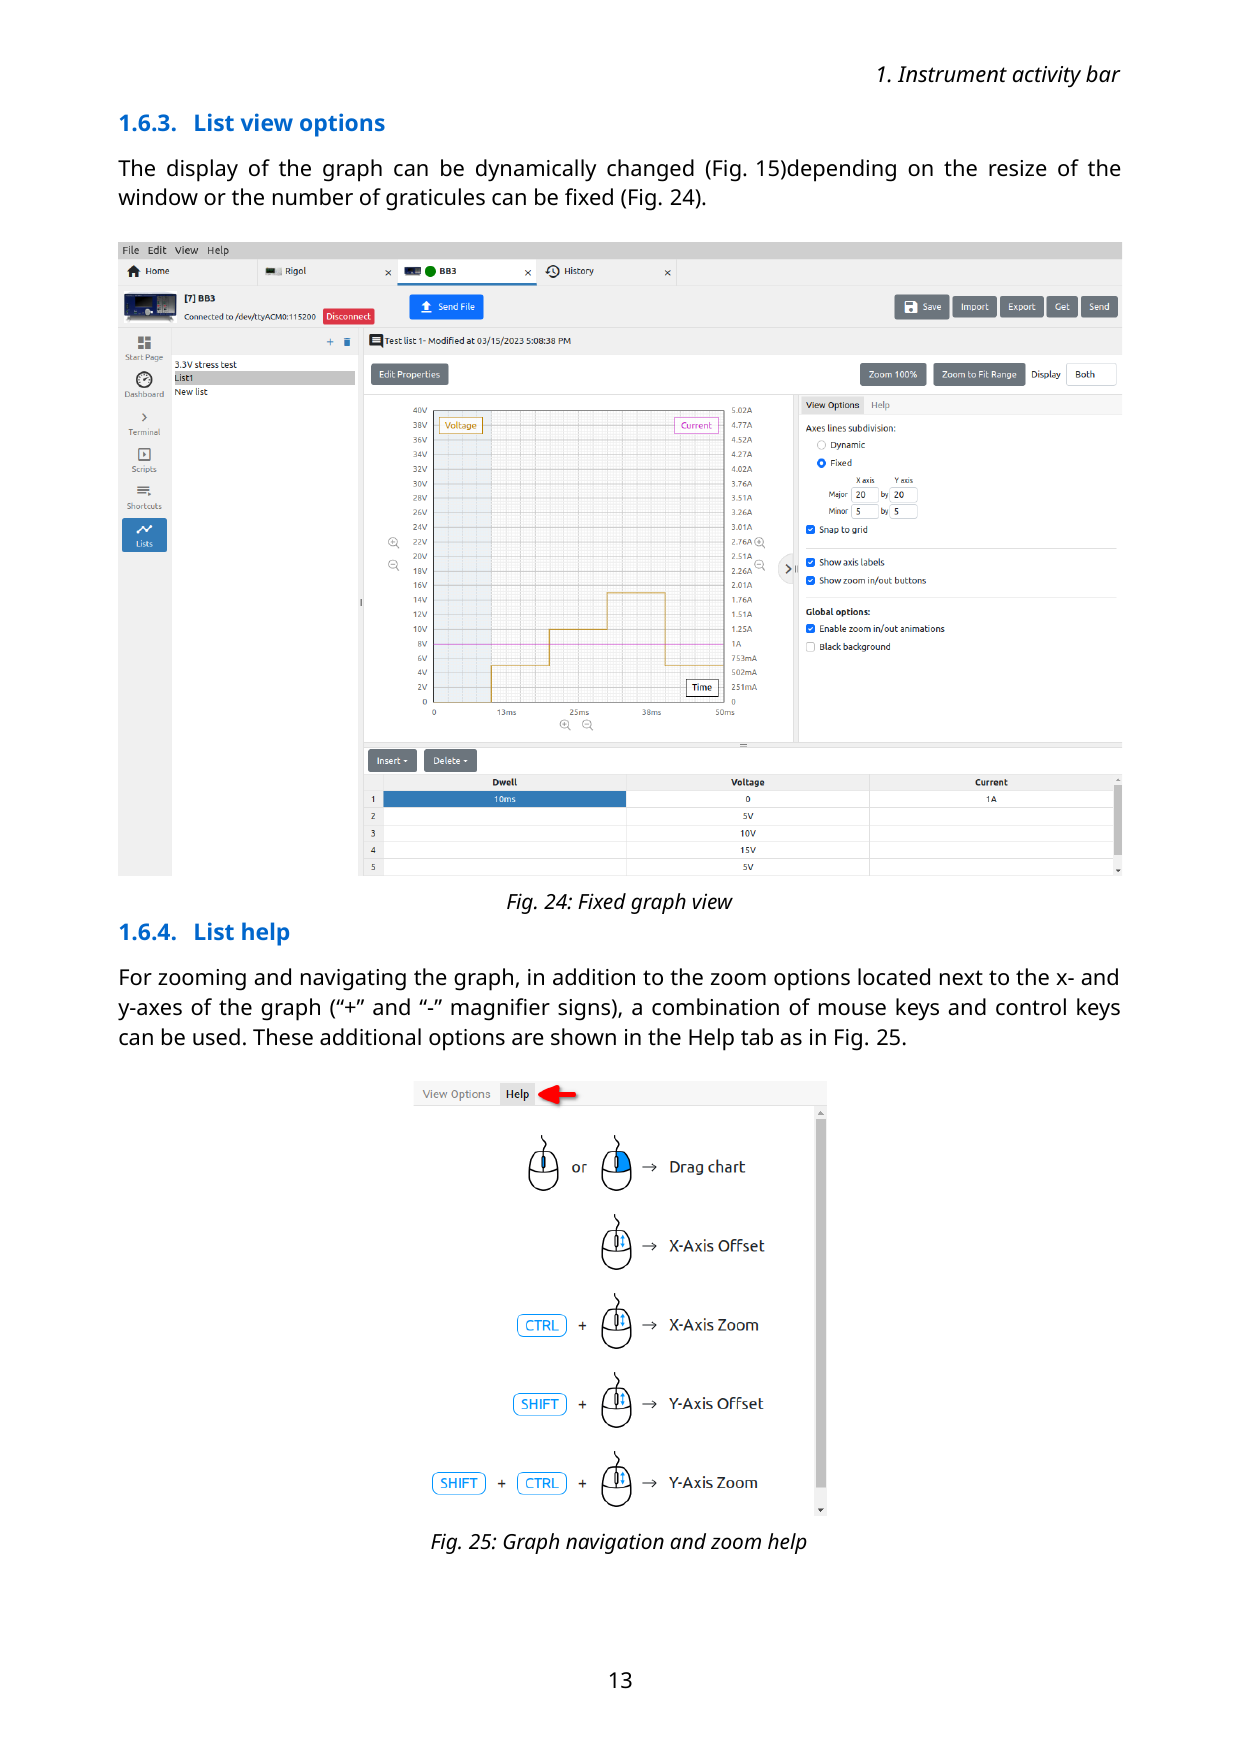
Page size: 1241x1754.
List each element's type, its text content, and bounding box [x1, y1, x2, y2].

text For zooming and navigating the graph, in addition to the zoom options located next to the x- and y-axes of the graph (“+” and “-” magnifier signs), a combination of mouse keys and control keys can be used. These additional options are shown in the Help tab as in Fig. 25. [118, 962, 1122, 1051]
list Fig. 24: Fixed graph view [118, 876, 1122, 916]
picture [118, 242, 1123, 876]
picture [413, 1081, 827, 1516]
text Fig. 25: Graph navigation and zoom help [413, 1516, 827, 1555]
subtitle List help [118, 916, 1122, 947]
subtitle List view options [118, 107, 1122, 138]
text The display of the graph can be dynamically changed (Fig. 15)depending on the resize of the window or the number of graticules can be fixed (Fig. 24). [118, 153, 1122, 212]
